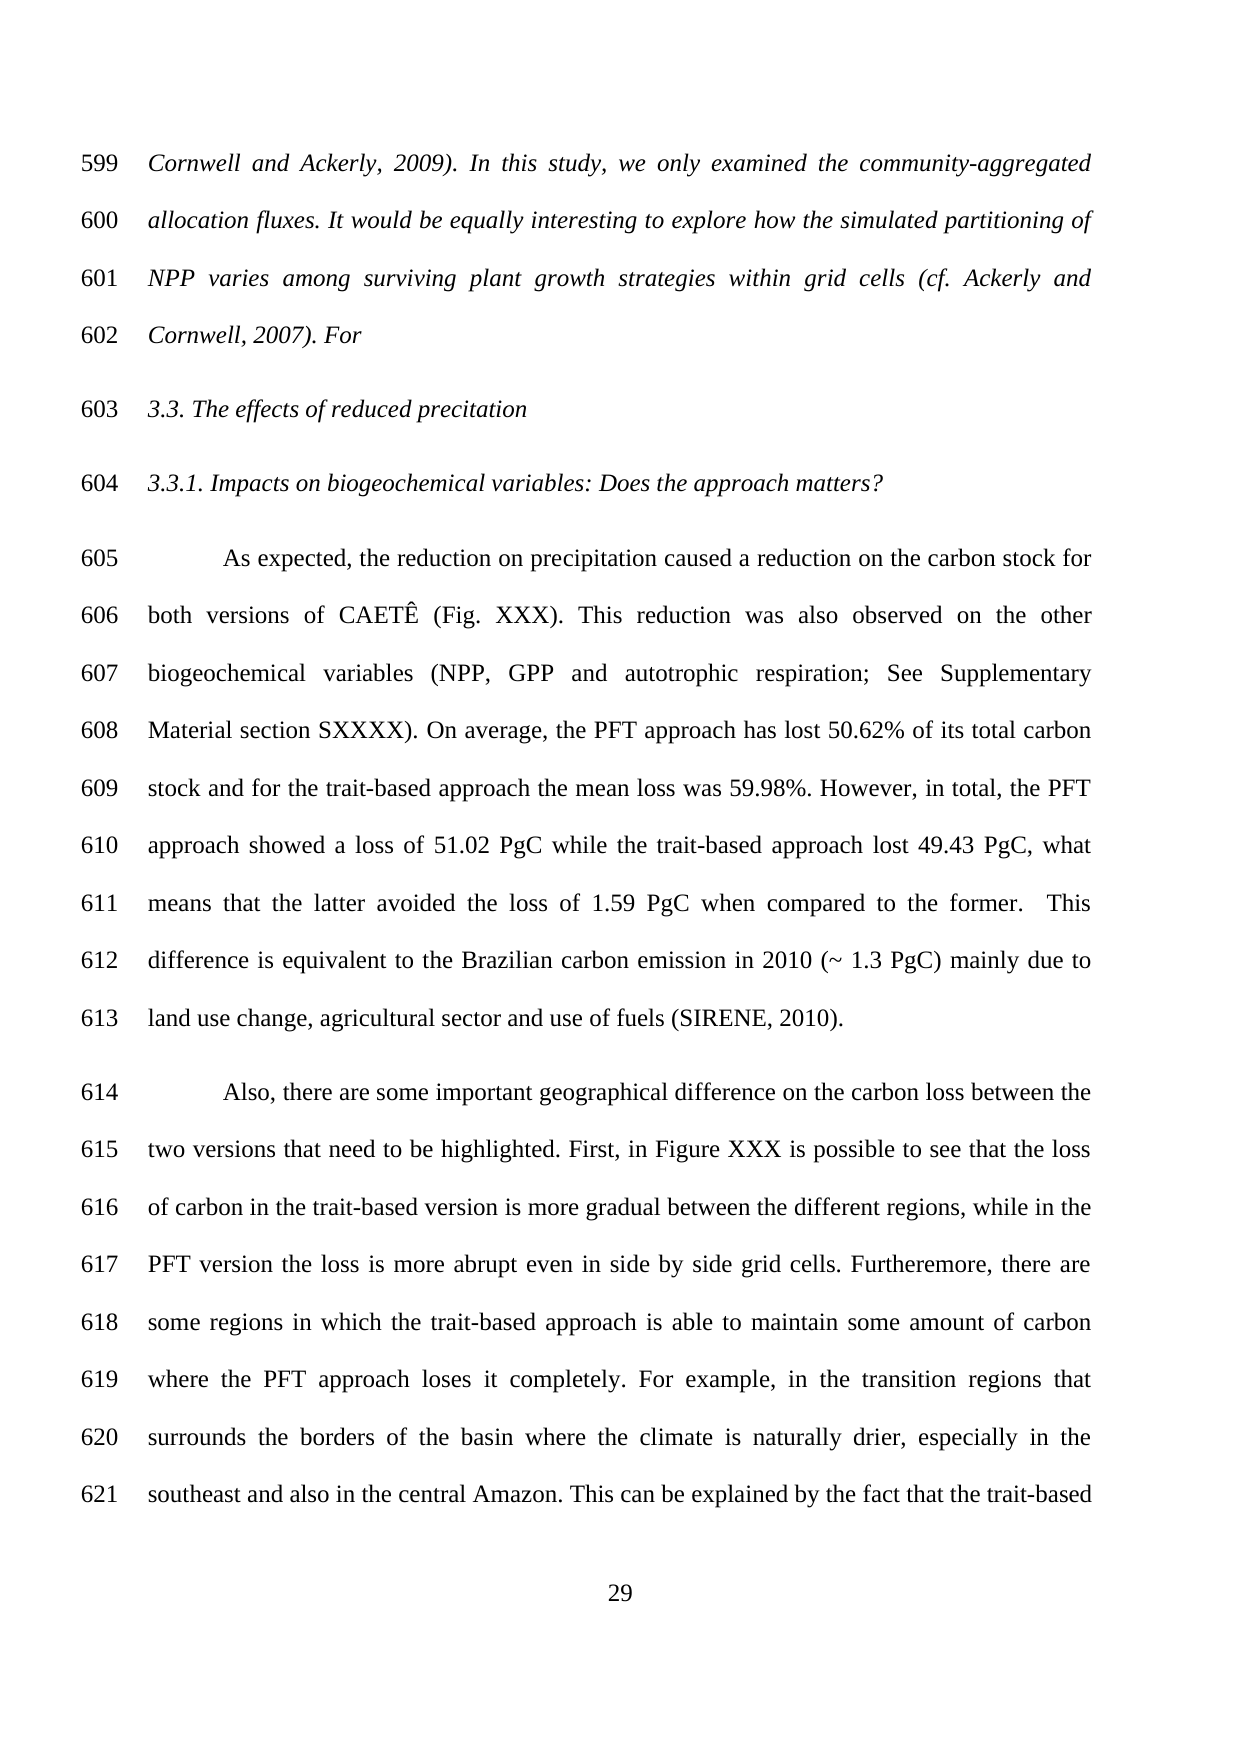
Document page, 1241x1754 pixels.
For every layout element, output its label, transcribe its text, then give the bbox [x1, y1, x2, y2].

text Also, there are some important geographical difference on the carbon loss between the two versions that need to be highlighted. First, in Figure XXX is possible to see that the loss of carbon in the trait-based version is more gradual between the different regions, while in the PFT version the loss is more abrupt even in side by side grid cells. Furtheremore, there are some regions in which the trait-based approach is able to maintain some amount of carbon where the PFT approach loses it completely. For example, in the transition regions that surrounds the borders of the basin where the climate is naturally drier, especially in the southeast and also in the central Amazon. This can be explained by the fact that the trait-based [148, 1077, 1093, 1508]
text 3.3. The effects of reduced precitation [148, 394, 1093, 423]
text Cornwell and Ackerly, 2009). In this study, we only examined the community-aggregated allocation fluxes. It would be equally interesting to explore how the simulated partitioning of NPP varies among surviving plant growth strategies within grid cells (cf. Ackerly and Cornwell, 2007). For [148, 148, 1093, 349]
text 3.3.1. Impacts on biogeochemical variables: Does the approach matters? [148, 468, 1093, 497]
text As expected, the reduction on precipitation caused a reduction on the carbon stock for both versions of CAETÊ (Fig. XXX). This reduction was also observed on the other biogeochemical variables (NPP, GPP and autotrophic respiration; See Supplementary Material section SXXXX). On average, the PFT approach has lost 50.62% of its total carbon stock and for the trait-based approach the mean loss was 59.98%. However, in total, the PFT approach showed a loss of 51.02 PgC while the trait-based approach lost 49.43 PgC, what means that the latter avoided the loss of 1.59 PgC when compared to the former. This difference is equivalent to the Brazilian carbon emission in 2010 (~ 1.3 PgC) mainly due to land use change, agricultural sector and use of fuels (SIRENE, 2010). [148, 543, 1093, 1031]
